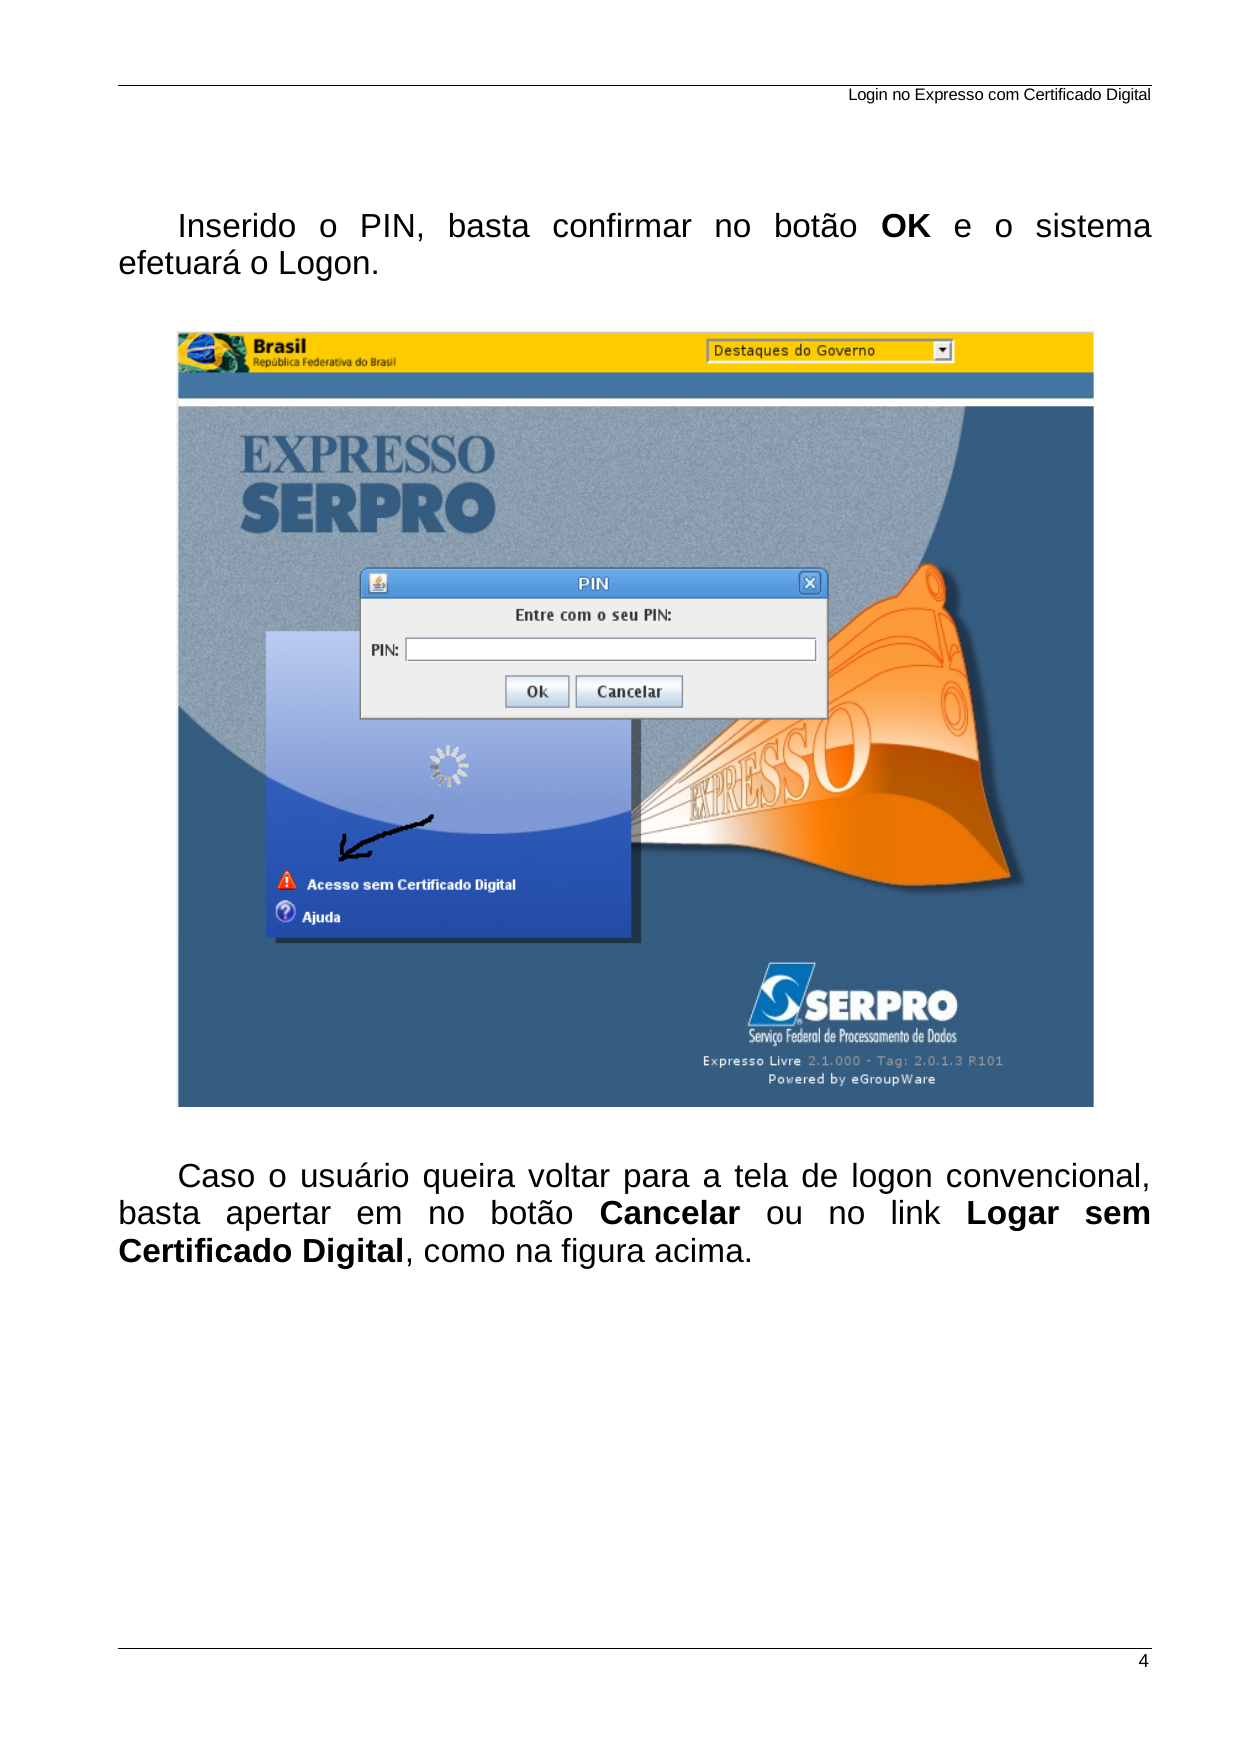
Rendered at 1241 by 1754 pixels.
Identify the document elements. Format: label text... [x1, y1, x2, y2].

text Inserido o PIN, basta confirmar no botão OK e o sistema efetuará o Logon. [118, 207, 1152, 282]
picture [176, 331, 1094, 1107]
text Caso o usuário queira voltar para a tela de logon convencional, basta apertar em no botão Cancelar ou no link Logar sem Certificado Digital, como na figura acima. [118, 1157, 1152, 1269]
